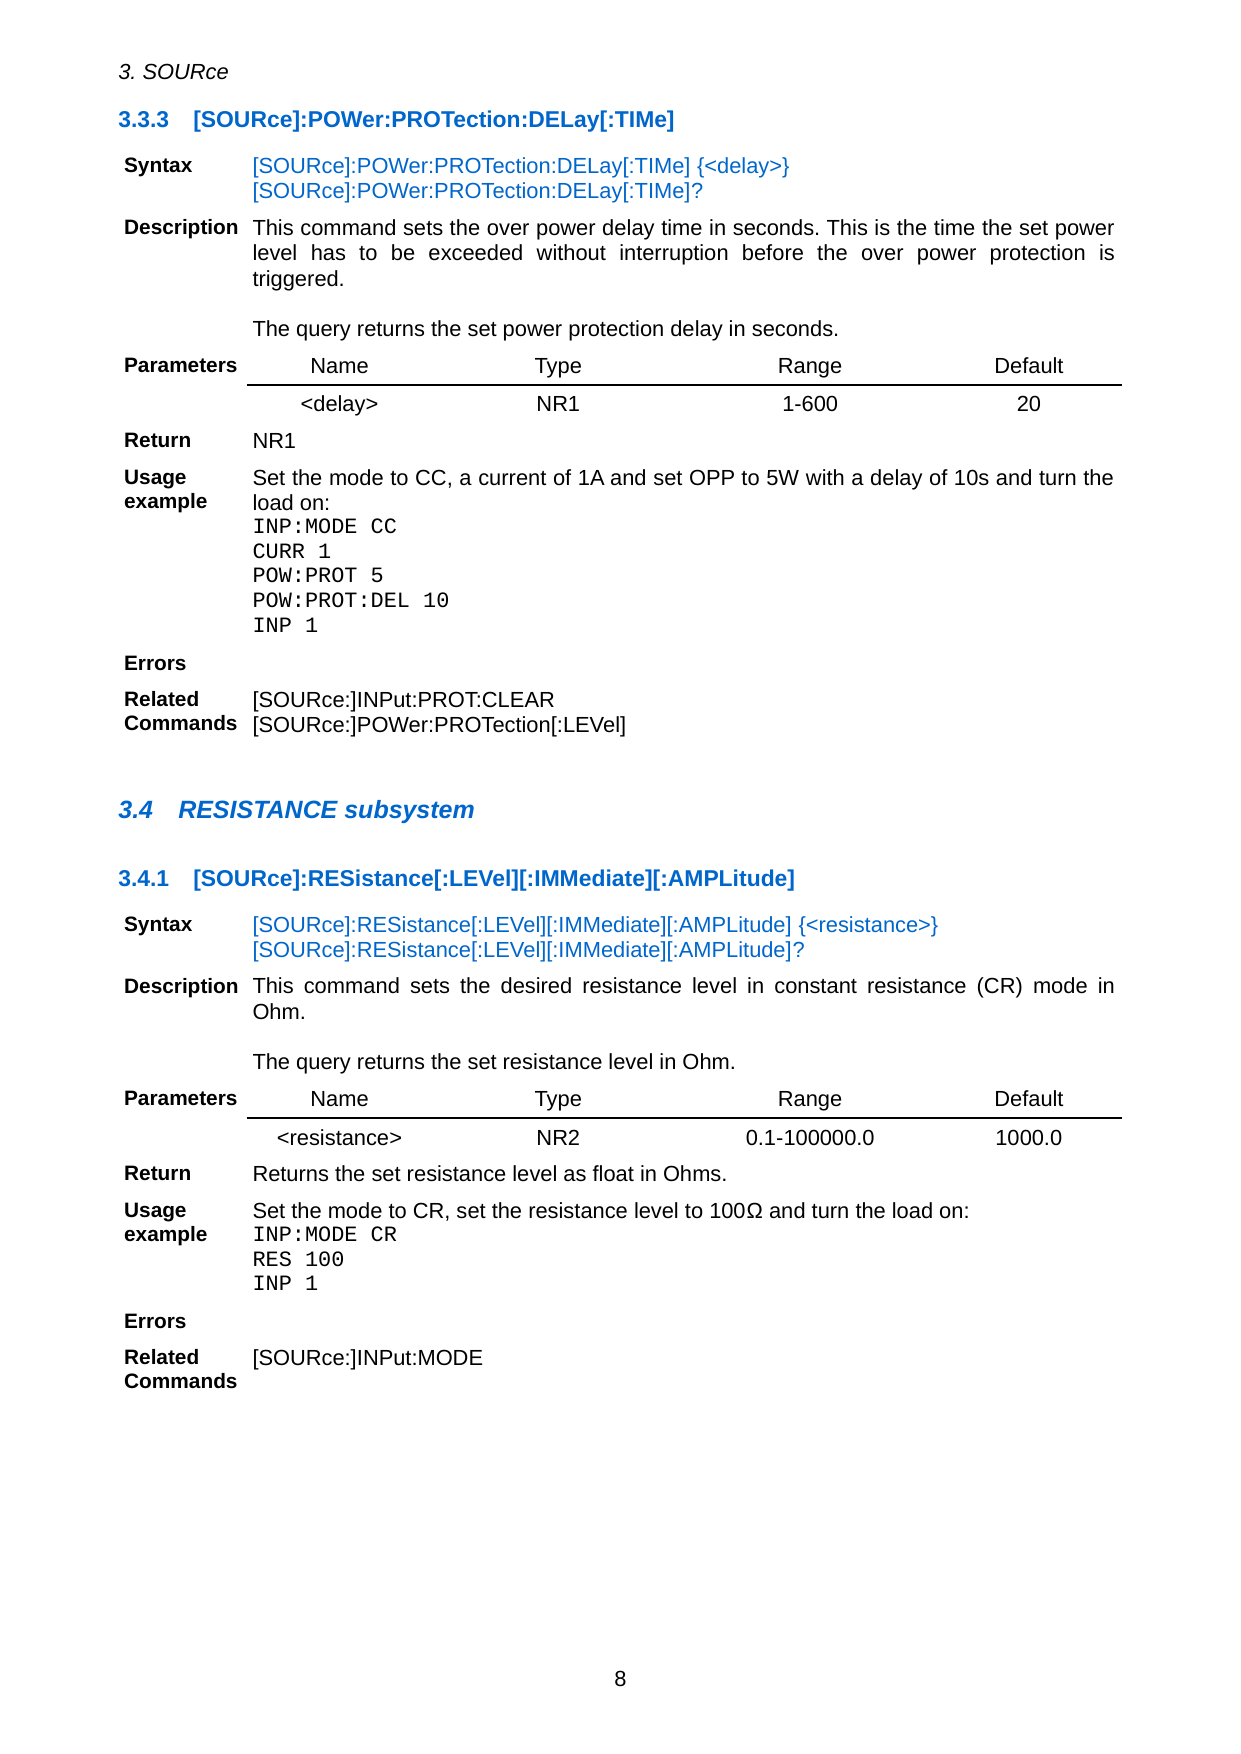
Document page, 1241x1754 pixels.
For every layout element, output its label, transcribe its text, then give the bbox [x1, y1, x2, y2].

table_cell Return [118, 1155, 247, 1192]
table_header Syntax [118, 148, 247, 209]
table_cell Related Commands [118, 681, 247, 743]
subtitle [SOURce]:POWer:PROTection:DELay[:TIMe] [118, 106, 1122, 133]
table_cell Type [432, 1080, 684, 1117]
table_cell Related Commands [118, 1339, 247, 1399]
table_cell NR2 [432, 1119, 684, 1155]
table_cell Parameters [118, 1080, 247, 1155]
table_cell Range [684, 347, 936, 383]
table_cell 20 [936, 386, 1122, 422]
table_header [SOURce]:RESistance[:LEVel][:IMMediate][:AMPLitude] {<resistance>} [SOURce]:RESistance[:LEVel][:IMMediate][:AMPLitude]? [247, 906, 1122, 968]
table_cell Usage example [118, 1192, 247, 1303]
table_cell This command sets the over power delay time in seconds. This is the time the set power level has to be exceeded without interruption before the over power protection is triggered. The query returns the set power protection delay in seconds. [247, 209, 1122, 347]
table_cell Default [936, 1080, 1122, 1117]
table_cell Name [247, 1080, 432, 1117]
table_cell NR1 [432, 386, 684, 422]
table_cell Type [432, 347, 684, 383]
table_cell Usage example [118, 459, 247, 645]
table_cell Range [684, 1080, 936, 1117]
table_cell 1000.0 [936, 1119, 1122, 1155]
table_cell Default [936, 347, 1122, 383]
table_cell Parameters [118, 347, 247, 422]
table_cell <delay> [247, 386, 432, 422]
table_cell Set the mode to CR, set the resistance level to 100Ω and turn the load on: INP:MODE CR RES 100 INP 1 [247, 1192, 1122, 1303]
table_header Syntax [118, 906, 247, 968]
table_cell [247, 1303, 1122, 1339]
table_cell Errors [118, 645, 247, 681]
table_cell Set the mode to CC, a current of 1A and set OPP to 5W with a delay of 10s and turn the load on: INP:MODE CC CURR 1 POW:PROT 5 POW:PROT:DEL 10 INP 1 [247, 459, 1122, 645]
table_cell 1-600 [684, 386, 936, 422]
table_cell Name [247, 347, 432, 383]
table_cell <resistance> [247, 1119, 432, 1155]
table_cell NR1 [247, 422, 1122, 459]
subtitle RESISTANCE subsystem [118, 794, 1122, 823]
table_cell [247, 645, 1122, 681]
table_cell Description [118, 968, 247, 1080]
table_cell Description [118, 209, 247, 347]
table_cell [SOURce:]INPut:PROT:CLEAR [SOURce:]POWer:PROTection[:LEVel] [247, 681, 1122, 743]
table_header [SOURce]:POWer:PROTection:DELay[:TIMe] {<delay>} [SOURce]:POWer:PROTection:DELay[:TIMe]? [247, 148, 1122, 209]
table_cell Errors [118, 1303, 247, 1339]
table_cell This command sets the desired resistance level in constant resistance (CR) mode in Ohm. The query returns the set resistance level in Ohm. [247, 968, 1122, 1080]
table_cell 0.1-100000.0 [684, 1119, 936, 1155]
subtitle [SOURce]:RESistance[:LEVel][:IMMediate][:AMPLitude] [118, 865, 1122, 891]
table_cell Return [118, 422, 247, 459]
table_cell [SOURce:]INPut:MODE [247, 1339, 1122, 1399]
table_cell Returns the set resistance level as float in Ohms. [247, 1155, 1122, 1192]
